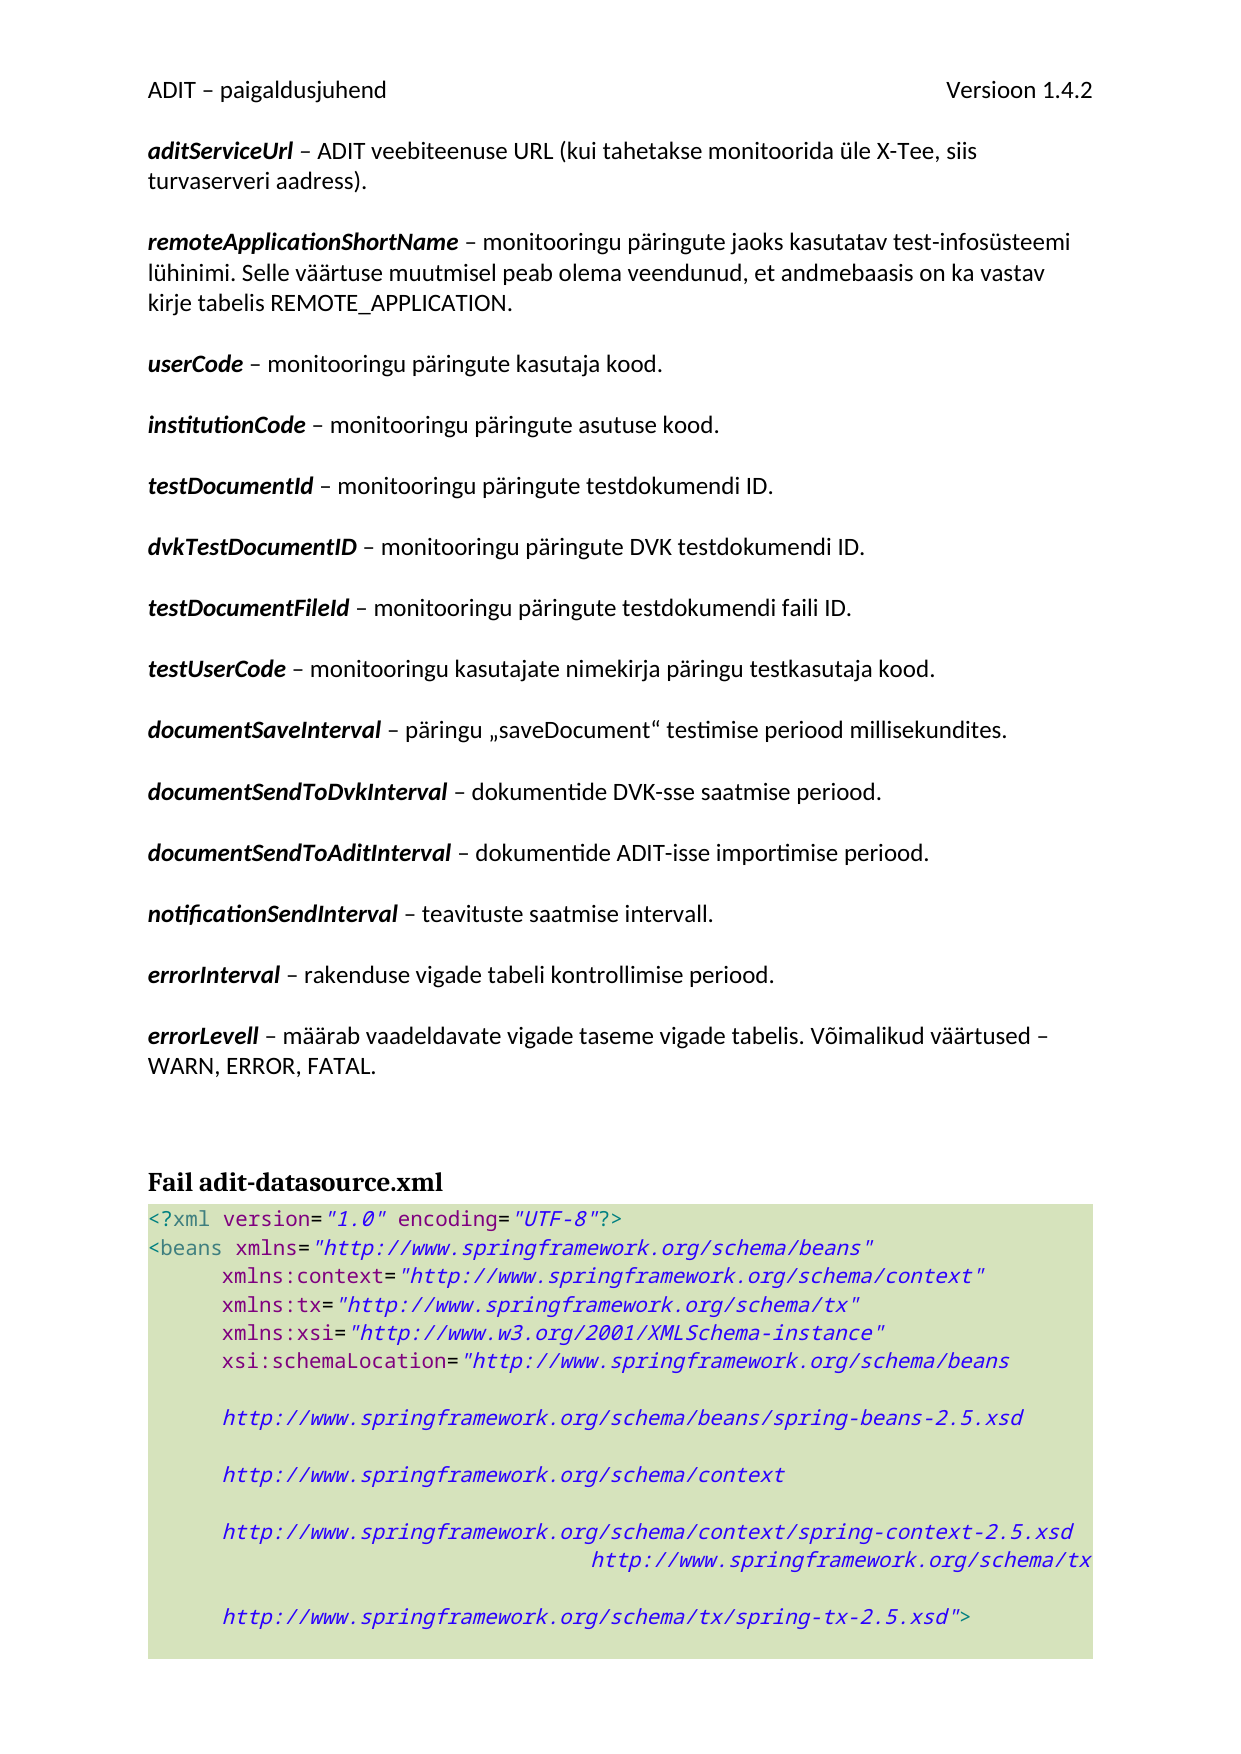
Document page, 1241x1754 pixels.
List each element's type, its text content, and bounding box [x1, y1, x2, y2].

text institutionCode – monitooringu päringute asutuse kood. [148, 409, 1093, 440]
text aditServiceUrl – ADIT veebiteenuse URL (kui tahetakse monitoorida üle X-Tee, siis turvaserveri aadress). [148, 135, 1093, 226]
text xsi:schemaLocation="http://www.springframework.org/schema/beans [148, 1347, 1093, 1375]
text <?xml version="1.0" encoding="UTF-8"?> [148, 1204, 1093, 1233]
text xmlns:xsi="http://www.w3.org/2001/XMLSchema-instance" [148, 1318, 1093, 1347]
text errorLevell – määrab vaadeldavate vigade taseme vigade tabelis. Võimalikud väärtused – WARN, ERROR, FATAL. [148, 1020, 1093, 1081]
text http://www.springframework.org/schema/tx/spring-tx-2.5.xsd"> [148, 1574, 1093, 1631]
text xmlns:tx="http://www.springframework.org/schema/tx" [148, 1290, 1093, 1318]
text testDocumentId – monitooringu päringute testdokumendi ID. [148, 471, 1093, 501]
text userCode – monitooringu päringute kasutaja kood. [148, 348, 1093, 379]
text testUserCode – monitooringu kasutajate nimekirja päringu testkasutaja kood. [148, 654, 1093, 684]
text http://www.springframework.org/schema/context [148, 1432, 1093, 1489]
text <beans xmlns="http://www.springframework.org/schema/beans" [148, 1233, 1093, 1261]
text notificationSendInterval – teavituste saatmise intervall. [148, 898, 1093, 928]
text errorInterval – rakenduse vigade tabeli kontrollimise periood. [148, 959, 1093, 989]
text http://www.springframework.org/schema/tx [148, 1546, 1093, 1574]
text testDocumentFileId – monitooringu päringute testdokumendi faili ID. [148, 593, 1093, 623]
text documentSaveInterval – päringu „saveDocument“ testimise periood millisekundites. [148, 715, 1093, 745]
text dvkTestDocumentID – monitooringu päringute DVK testdokumendi ID. [148, 532, 1093, 562]
text xmlns:context="http://www.springframework.org/schema/context" [148, 1261, 1093, 1290]
text documentSendToDvkInterval – dokumentide DVK-sse saatmise periood. [148, 776, 1093, 806]
text remoteApplicationShortName – monitooringu päringute jaoks kasutatav test-infosüsteemi lühinimi. Selle väärtuse muutmisel peab olema veendunud, et andmebaasis on ka vastav kirje tabelis REMOTE_APPLICATION. [148, 226, 1093, 318]
text documentSendToAditInterval – dokumentide ADIT-isse importimise periood. [148, 837, 1093, 867]
text http://www.springframework.org/schema/beans/spring-beans-2.5.xsd [148, 1375, 1093, 1432]
text http://www.springframework.org/schema/context/spring-context-2.5.xsd [148, 1489, 1093, 1546]
subtitle Fail adit-datasource.xml [148, 1167, 1093, 1198]
